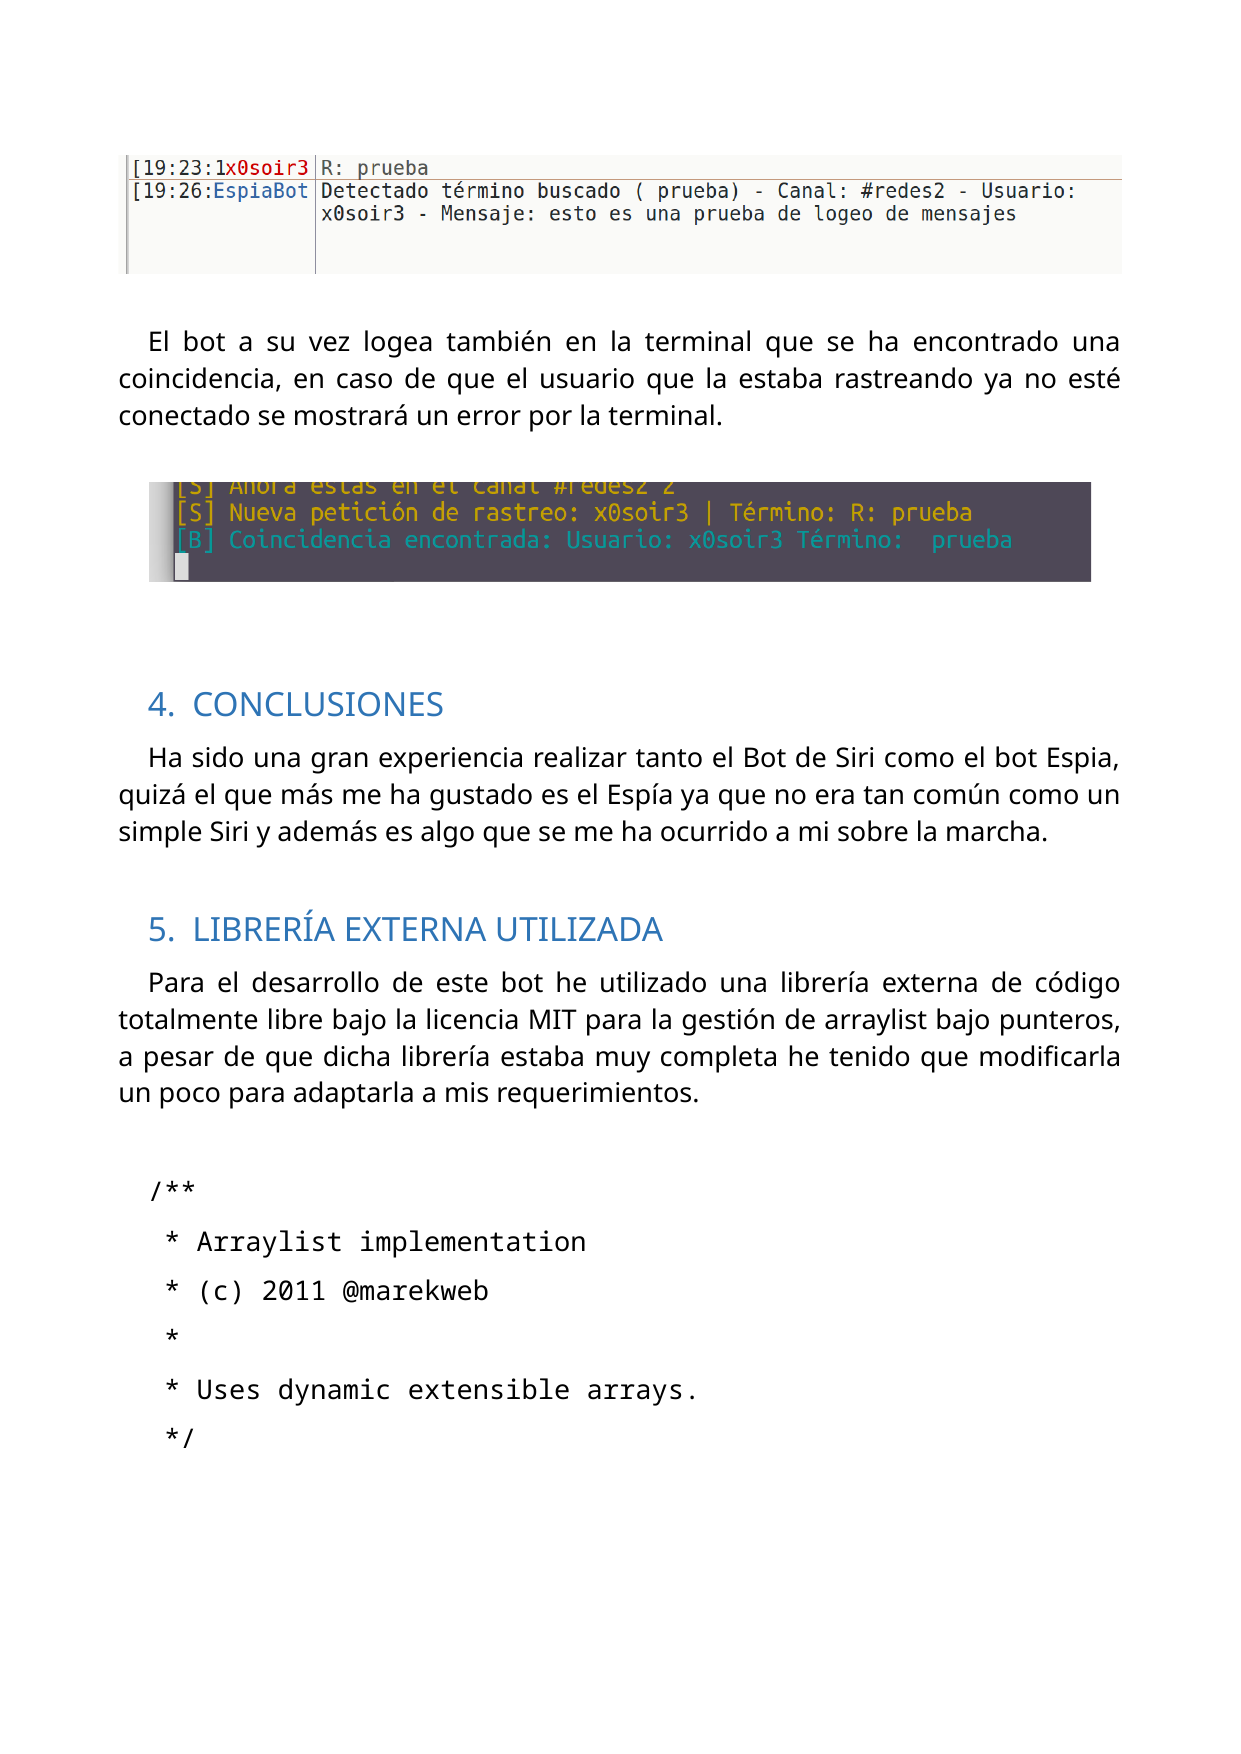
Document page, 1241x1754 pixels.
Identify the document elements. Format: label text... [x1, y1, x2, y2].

picture [118, 155, 1122, 274]
text */ [118, 1419, 1122, 1456]
text * [118, 1321, 1122, 1358]
text /** [118, 1173, 1122, 1209]
text El bot a su vez logea también en la terminal que se ha encontrado una coincidencia, en caso de que el usuario que la estaba rastreando ya no esté conectado se mostrará un error por la terminal. [118, 323, 1122, 433]
subtitle LIBRERÍA EXTERNA UTILIZADA [118, 905, 1122, 951]
text * Arraylist implementation [118, 1222, 1122, 1259]
subtitle CONCLUSIONES [118, 681, 1122, 726]
text * Uses dynamic extensible arrays. [118, 1370, 1122, 1407]
text * (c) 2011 @marekweb [118, 1271, 1122, 1308]
picture [149, 482, 1092, 582]
text Para el desarrollo de este bot he utilizado una librería externa de código totalmente libre bajo la licencia MIT para la gestión de arraylist bajo punteros, a pesar de que dicha librería estaba muy completa he tenido que modificarla un poco para adaptarla a mis requerimientos. [118, 963, 1122, 1111]
text Ha sido una gran experiencia realizar tanto el Bot de Siri como el bot Espia, quizá el que más me ha gustado es el Espía ya que no era tan común como un simple Siri y además es algo que se me ha ocurrido a mi sobre la marcha. [118, 738, 1122, 849]
